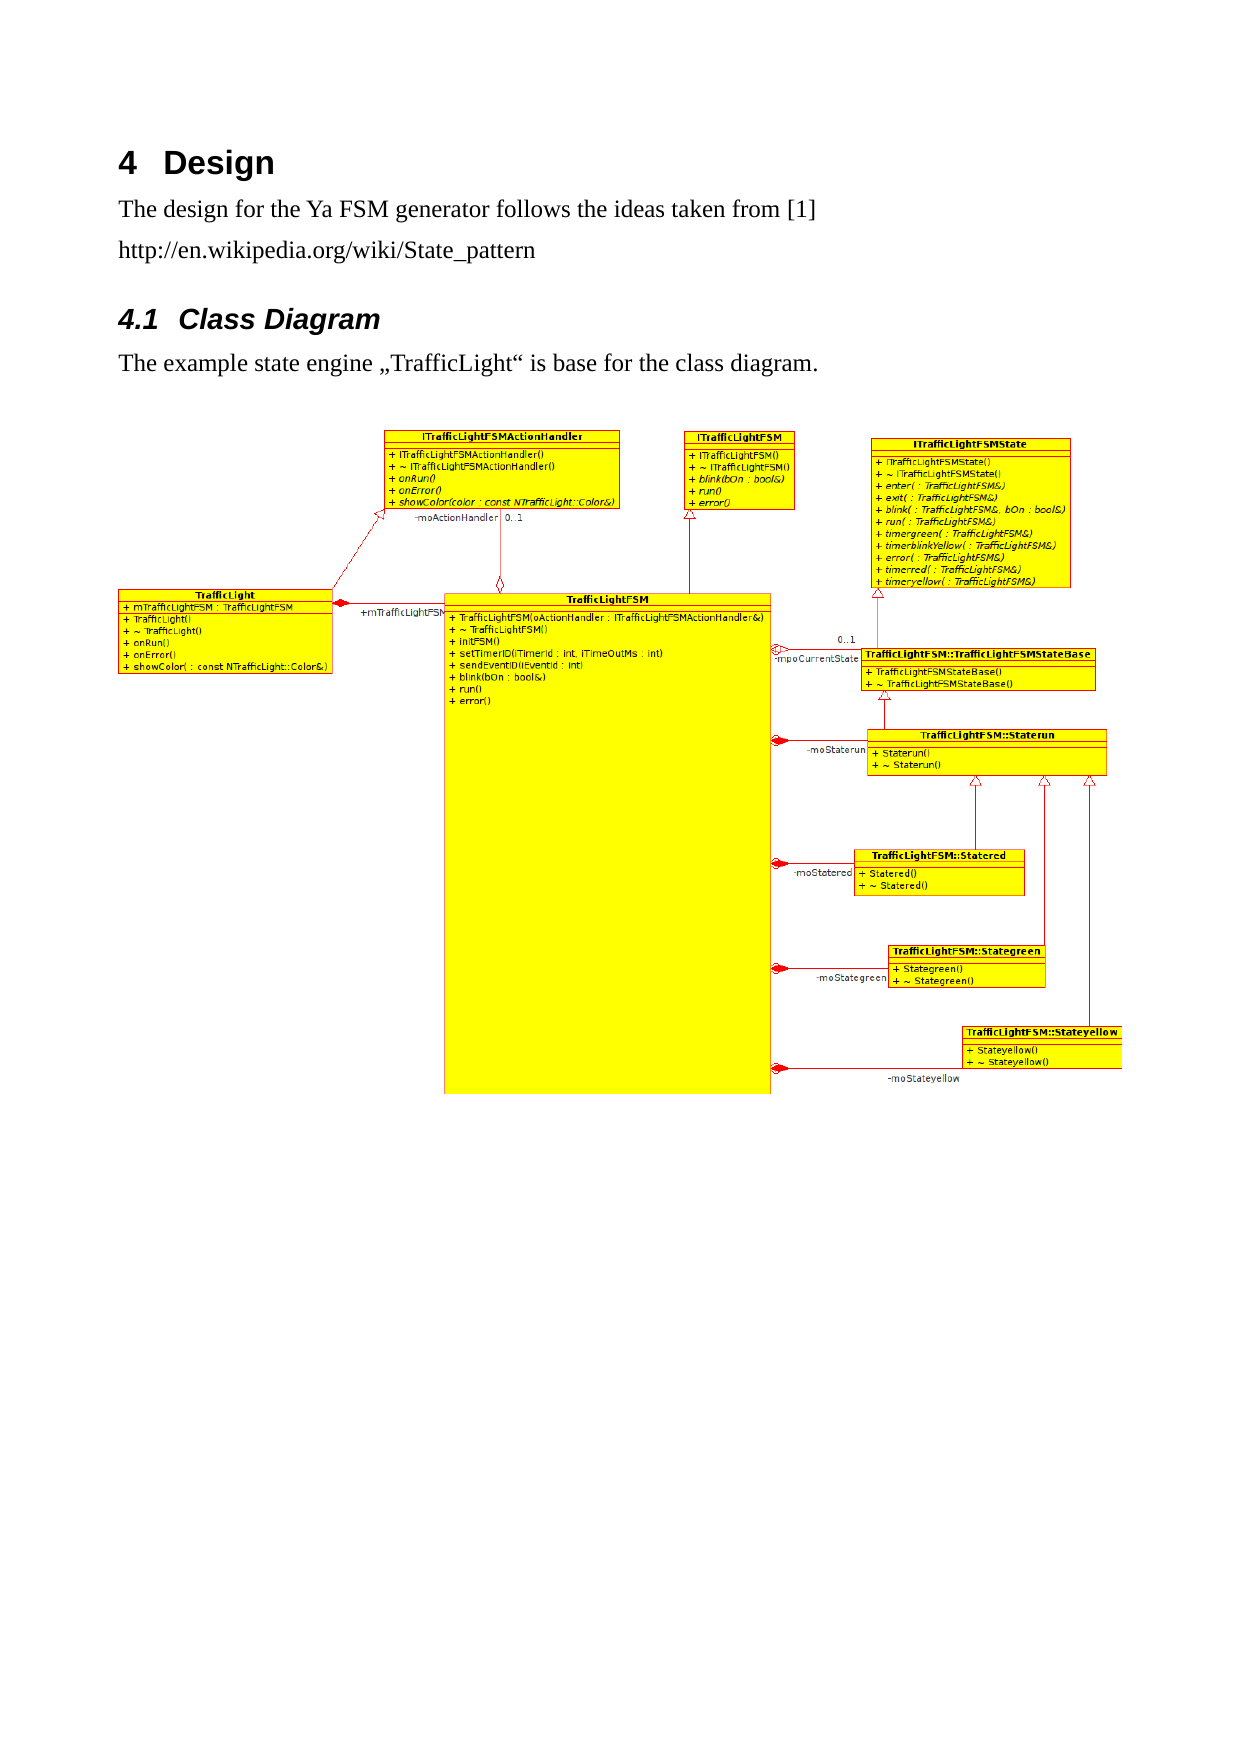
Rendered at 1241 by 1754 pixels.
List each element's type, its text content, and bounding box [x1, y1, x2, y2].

picture [118, 430, 1122, 1094]
subtitle Design [118, 143, 1122, 182]
subtitle Class Diagram [118, 302, 1122, 335]
text The design for the Ya FSM generator follows the ideas taken from [1] [118, 194, 1122, 223]
text The example state engine „TrafficLight“ is base for the class diagram. [118, 348, 1122, 377]
text http://en.wikipedia.org/wiki/State_pattern [118, 236, 1122, 264]
